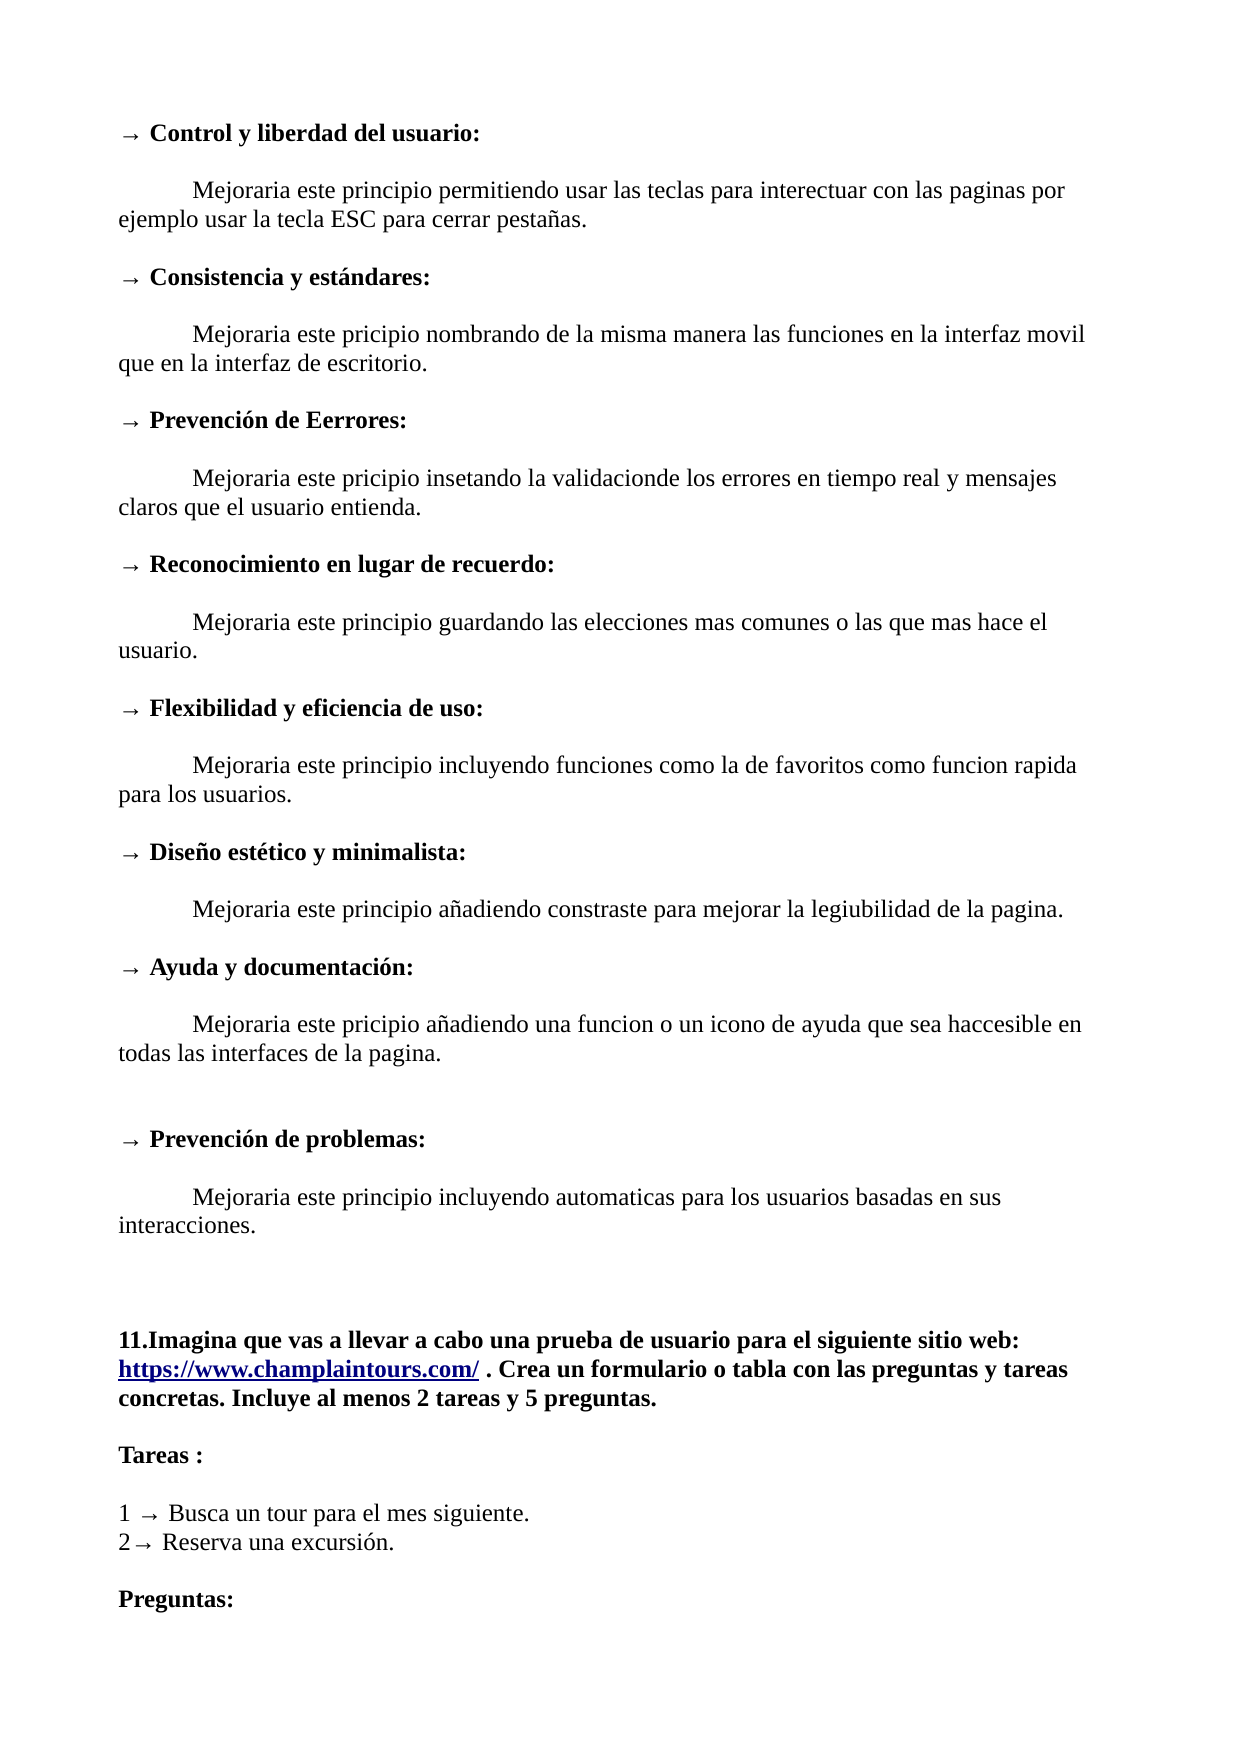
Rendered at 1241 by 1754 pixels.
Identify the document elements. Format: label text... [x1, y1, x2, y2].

text → Consistencia y estándares: [118, 262, 1122, 291]
text Tareas : [118, 1441, 1122, 1469]
text Mejoraria este principio guardando las elecciones mas comunes o las que mas hace el usuario. [118, 607, 1122, 664]
text → Reconocimiento en lugar de recuerdo: [118, 549, 1122, 578]
text Mejoraria este principio incluyendo automaticas para los usuarios basadas en sus interacciones. [118, 1182, 1122, 1239]
text Mejoraria este principio permitiendo usar las teclas para interectuar con las paginas por ejemplo usar la tecla ESC para cerrar pestañas. [118, 176, 1122, 233]
text Mejoraria este pricipio nombrando de la misma manera las funciones en la interfaz movil que en la interfaz de escritorio. [118, 319, 1122, 377]
text 11.Imagina que vas a llevar a cabo una prueba de usuario para el siguiente sitio web: https://www.champlaintours.com/ . Crea un formulario o tabla con las preguntas y tareas concretas. Incluye al menos 2 tareas y 5 preguntas. [118, 1326, 1122, 1412]
text Mejoraria este principio añadiendo constraste para mejorar la legiubilidad de la pagina. [118, 894, 1122, 923]
text → Flexibilidad y eficiencia de uso: [118, 693, 1122, 722]
text Mejoraria este principio incluyendo funciones como la de favoritos como funcion rapida para los usuarios. [118, 751, 1122, 808]
text Mejoraria este pricipio insetando la validacionde los errores en tiempo real y mensajes claros que el usuario entienda. [118, 463, 1122, 521]
text → Prevención de problemas: [118, 1124, 1122, 1153]
text → Ayuda y documentación: [118, 952, 1122, 981]
text → Diseño estético y minimalista: [118, 837, 1122, 866]
text Preguntas: [118, 1584, 1122, 1613]
text → Prevención de Eerrores: [118, 406, 1122, 434]
text → Control y liberdad del usuario: [118, 118, 1122, 147]
text Mejoraria este pricipio añadiendo una funcion o un icono de ayuda que sea haccesible en todas las interfaces de la pagina. [118, 1009, 1122, 1067]
text 1 → Busca un tour para el mes siguiente. [118, 1498, 1122, 1527]
text 2→ Reserva una excursión. [118, 1527, 1122, 1556]
